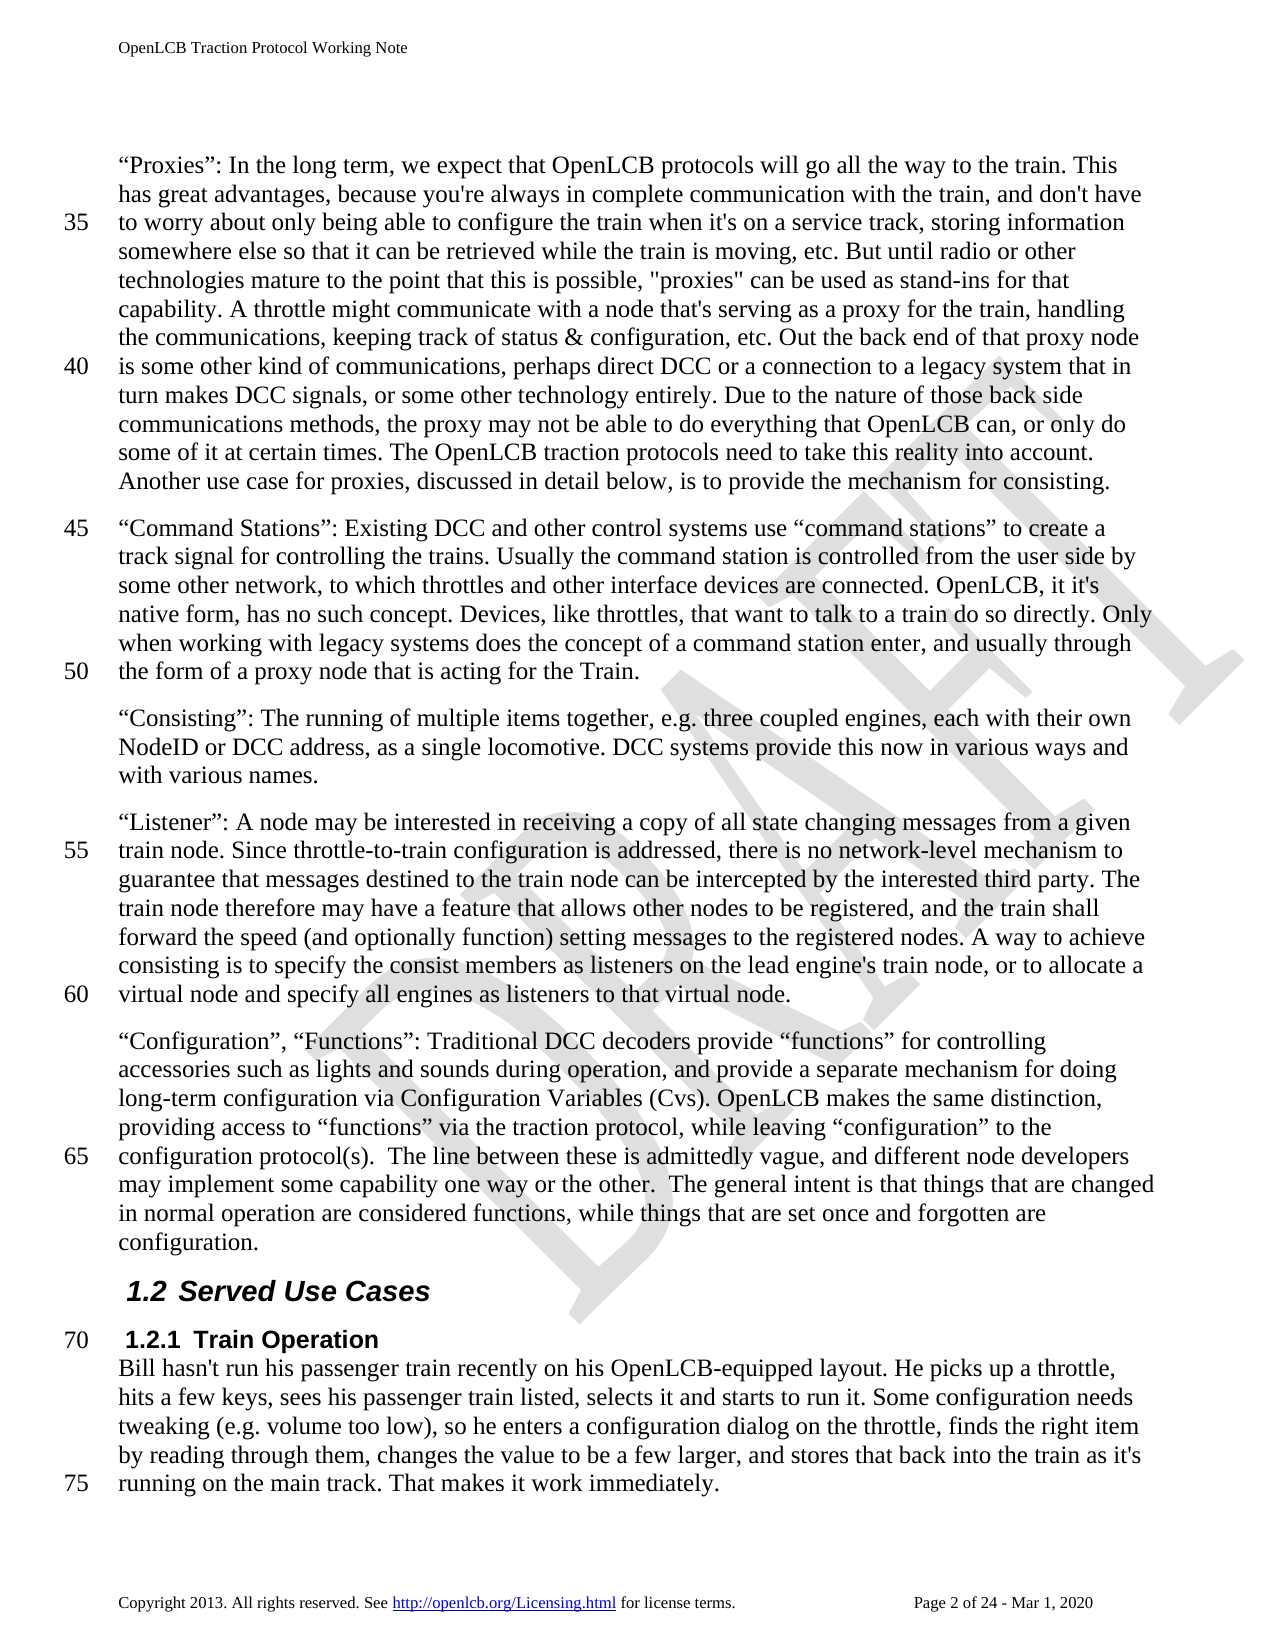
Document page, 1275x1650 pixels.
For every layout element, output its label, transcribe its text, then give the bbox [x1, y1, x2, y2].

text “Configuration”, “Functions”: Traditional DCC decoders provide “functions” for controlling accessories such as lights and sounds during operation, and provide a separate mechanism for doing long-term configuration via Configuration Variables (Cvs). OpenLCB makes the same distinction, providing access to “functions” via the traction protocol, while leaving “configuration” to the configuration protocol(s). The line between these is admittedly vague, and different node developers may implement some capability one way or the other. The general intent is that things that are changed in normal operation are considered functions, while things that are set once and forgotten are configuration. [118, 1026, 546, 1256]
text “Listener”: A node may be interested in receiving a copy of all state changing messages from a given train node. Since throttle-to-train configuration is addressed, there is no network-level mechanism to guarantee that messages destined to the train node can be intercepted by the interested third party. The train node therefore may have a feature that allows other nodes to be registered, and the train shall forward the speed (and optionally function) setting messages to the registered nodes. A way to achieve consisting is to specify the consist members as listeners on the lead engine's train node, or to allocate a virtual node and specify all engines as listeners to that virtual node. [821, 807, 1157, 1008]
text “Listener”: A node may be interested in receiving a copy of all state changing messages from a given train node. Since throttle-to-train configuration is addressed, there is no network-level mechanism to guarantee that messages destined to the train node can be intercepted by the interested third party. The train node therefore may have a feature that allows other nodes to be registered, and the train shall forward the speed (and optionally function) setting messages to the registered nodes. A way to achieve consisting is to specify the consist members as listeners on the lead engine's train node, or to allocate a virtual node and specify all engines as listeners to that virtual node. [518, 842, 667, 991]
subtitle Train Operation [118, 1325, 1157, 1353]
text “Consisting”: The running of multiple items together, e.g. three coupled engines, each with their own NodeID or DCC address, as a single locomotive. DCC systems provide this now in various ways and with various names. [698, 717, 803, 789]
text “Command Stations”: Existing DCC and other control systems use “command stations” to create a track signal for controlling the trains. Usually the command station is controlled from the user side by some other network, to which throttles and other interface devices are connected. OpenLCB, it it's native form, has no such concept. Devices, like throttles, that want to talk to a train do so directly. Only when working with legacy systems does the concept of a command station enter, and usually through the form of a proxy node that is acting for the Train. [118, 513, 882, 685]
text “Command Stations”: Existing DCC and other control systems use “command stations” to create a track signal for controlling the trains. Usually the command station is controlled from the user side by some other network, to which throttles and other interface devices are connected. OpenLCB, it it's native form, has no such concept. Devices, like throttles, that want to talk to a train do so directly. Only when working with legacy systems does the concept of a command station enter, and usually through the form of a proxy node that is acting for the Train. [816, 513, 1157, 685]
subtitle Served Use Cases [118, 1273, 580, 1307]
text “Consisting”: The running of multiple items together, e.g. three coupled engines, each with their own NodeID or DCC address, as a single locomotive. DCC systems provide this now in various ways and with various names. [949, 703, 1157, 789]
text “Configuration”, “Functions”: Traditional DCC decoders provide “functions” for controlling accessories such as lights and sounds during operation, and provide a separate mechanism for doing long-term configuration via Configuration Variables (Cvs). OpenLCB makes the same distinction, providing access to “functions” via the traction protocol, while leaving “configuration” to the configuration protocol(s). The line between these is admittedly vague, and different node developers may implement some capability one way or the other. The general intent is that things that are changed in normal operation are considered functions, while things that are set once and forgotten are configuration. [363, 1026, 645, 1256]
text “Consisting”: The running of multiple items together, e.g. three coupled engines, each with their own NodeID or DCC address, as a single locomotive. DCC systems provide this now in various ways and with various names. [732, 703, 986, 789]
subtitle [599, 1273, 1157, 1307]
text Bill hasn't run his passenger train recently on his OpenLCB-equipped layout. He picks up a throttle, hits a few keys, sees his passenger train listed, selects it and starts to run it. Some configuration needs tweaking (e.g. volume too low), so he enters a configuration dialog on the throttle, finds the right item by reading through them, changes the value to be a few larger, and stores that back into the train as it's running on the main track. That makes it work immediately. [118, 1353, 1157, 1497]
text “Listener”: A node may be interested in receiving a copy of all state changing messages from a given train node. Since throttle-to-train configuration is addressed, there is no network-level mechanism to guarantee that messages destined to the train node can be intercepted by the interested third party. The train node therefore may have a feature that allows other nodes to be registered, and the train shall forward the speed (and optionally function) setting messages to the registered nodes. A way to achieve consisting is to specify the consist members as listeners on the lead engine's train node, or to allocate a virtual node and specify all engines as listeners to that virtual node. [118, 807, 872, 1008]
text “Consisting”: The running of multiple items together, e.g. three coupled engines, each with their own NodeID or DCC address, as a single locomotive. DCC systems provide this now in various ways and with various names. [118, 703, 728, 789]
text “Proxies”: In the long term, we expect that OpenLCB protocols will go all the way to the train. This has great advantages, because you're always in complete communication with the train, and don't have to worry about only being able to configure the train when it's on a service track, storing information somewhere else so that it can be retrieved while the train is moving, etc. But until radio or other technologies mature to the point that this is possible, "proxies" can be used as stand-ins for that capability. A throttle might communicate with a node that's serving as a proxy for the train, handling the communications, keeping track of status & configuration, etc. Out the back end of that proxy node is some other kind of communications, perhaps direct DCC or a connection to a legacy system that in turn makes DCC signals, or some other technology entirely. Due to the nature of those back side communications methods, the proxy may not be able to do everything that OpenLCB can, or only do some of it at certain times. The OpenLCB traction protocols need to take this reality into account. Another use case for proxies, discussed in detail below, is to provide the mechanism for consisting. [118, 150, 1157, 495]
text “Configuration”, “Functions”: Traditional DCC decoders provide “functions” for controlling accessories such as lights and sounds during operation, and provide a separate mechanism for doing long-term configuration via Configuration Variables (Cvs). OpenLCB makes the same distinction, providing access to “functions” via the traction protocol, while leaving “configuration” to the configuration protocol(s). The line between these is admittedly vague, and different node developers may implement some capability one way or the other. The general intent is that things that are changed in normal operation are considered functions, while things that are set once and forgotten are configuration. [562, 1026, 1157, 1256]
